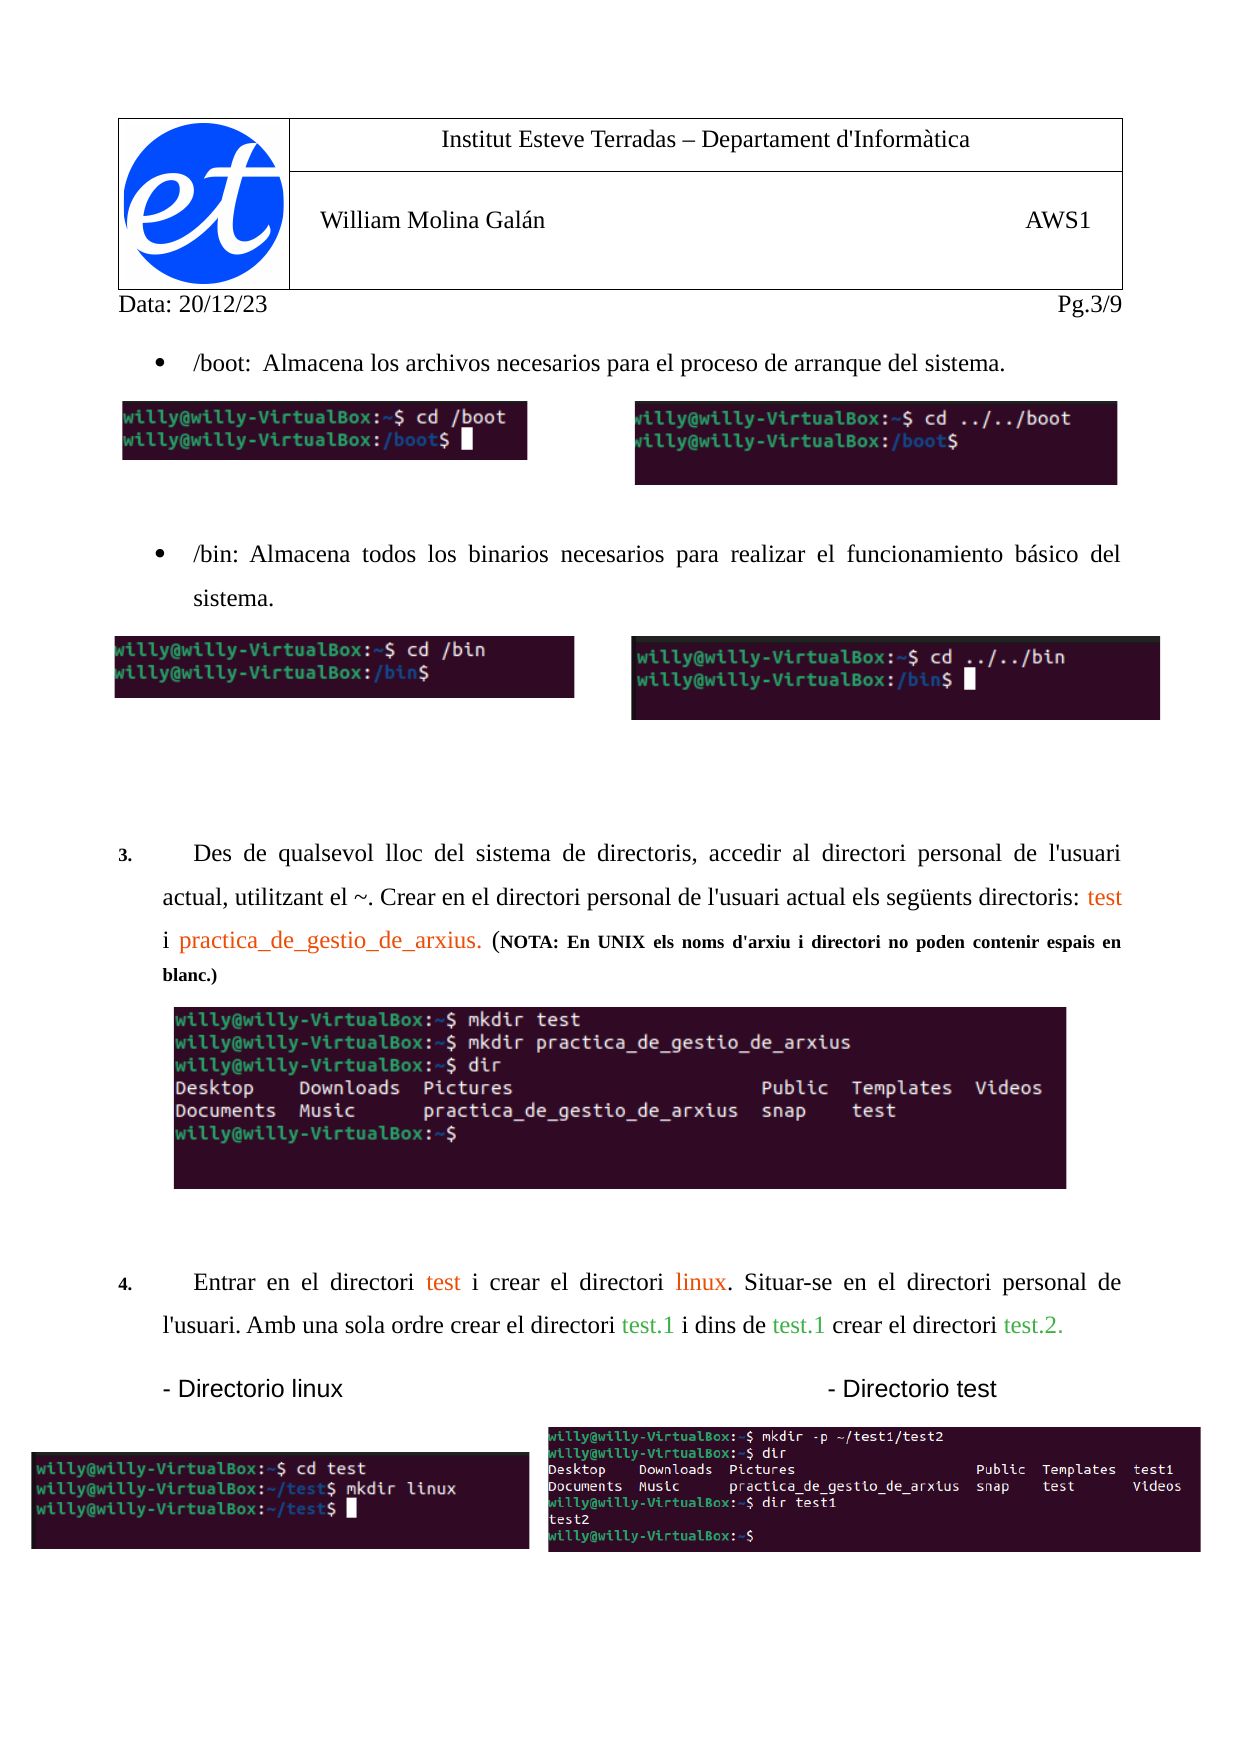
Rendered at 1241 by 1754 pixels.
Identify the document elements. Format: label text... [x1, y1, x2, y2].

picture [122, 401, 528, 460]
list /bin: Almacena todos los binarios necesarios para realizar el funcionamiento básico del sistema. [156, 539, 1122, 611]
picture [173, 1007, 1067, 1189]
picture [634, 401, 1118, 485]
picture [31, 1452, 530, 1549]
picture [114, 636, 575, 698]
picture [123, 123, 284, 284]
picture [548, 1427, 1201, 1552]
picture [631, 636, 1160, 720]
list Entrar en el directori test i crear el directori linux. Situar-se en el directori personal de l'usuari. Amb una sola ordre crear el directori test.1 i dins de test.1 crear el directori test.2. [118, 1267, 1122, 1338]
list - Directorio linux - Directorio test [162, 1374, 1122, 1402]
list /boot: Almacena los archivos necesarios para el proceso de arranque del sistema. [156, 348, 1122, 376]
list Des de qualsevol lloc del sistema de directoris, accedir al directori personal de l'usuari actual, utilitzant el ~. Crear en el directori personal de l'usuari actual els següents directoris: test i practica_de_gestio_de_arxius. (NOTA: En UNIX els noms d'arxiu i directori no poden contenir espais en blanc.) [118, 838, 1122, 986]
